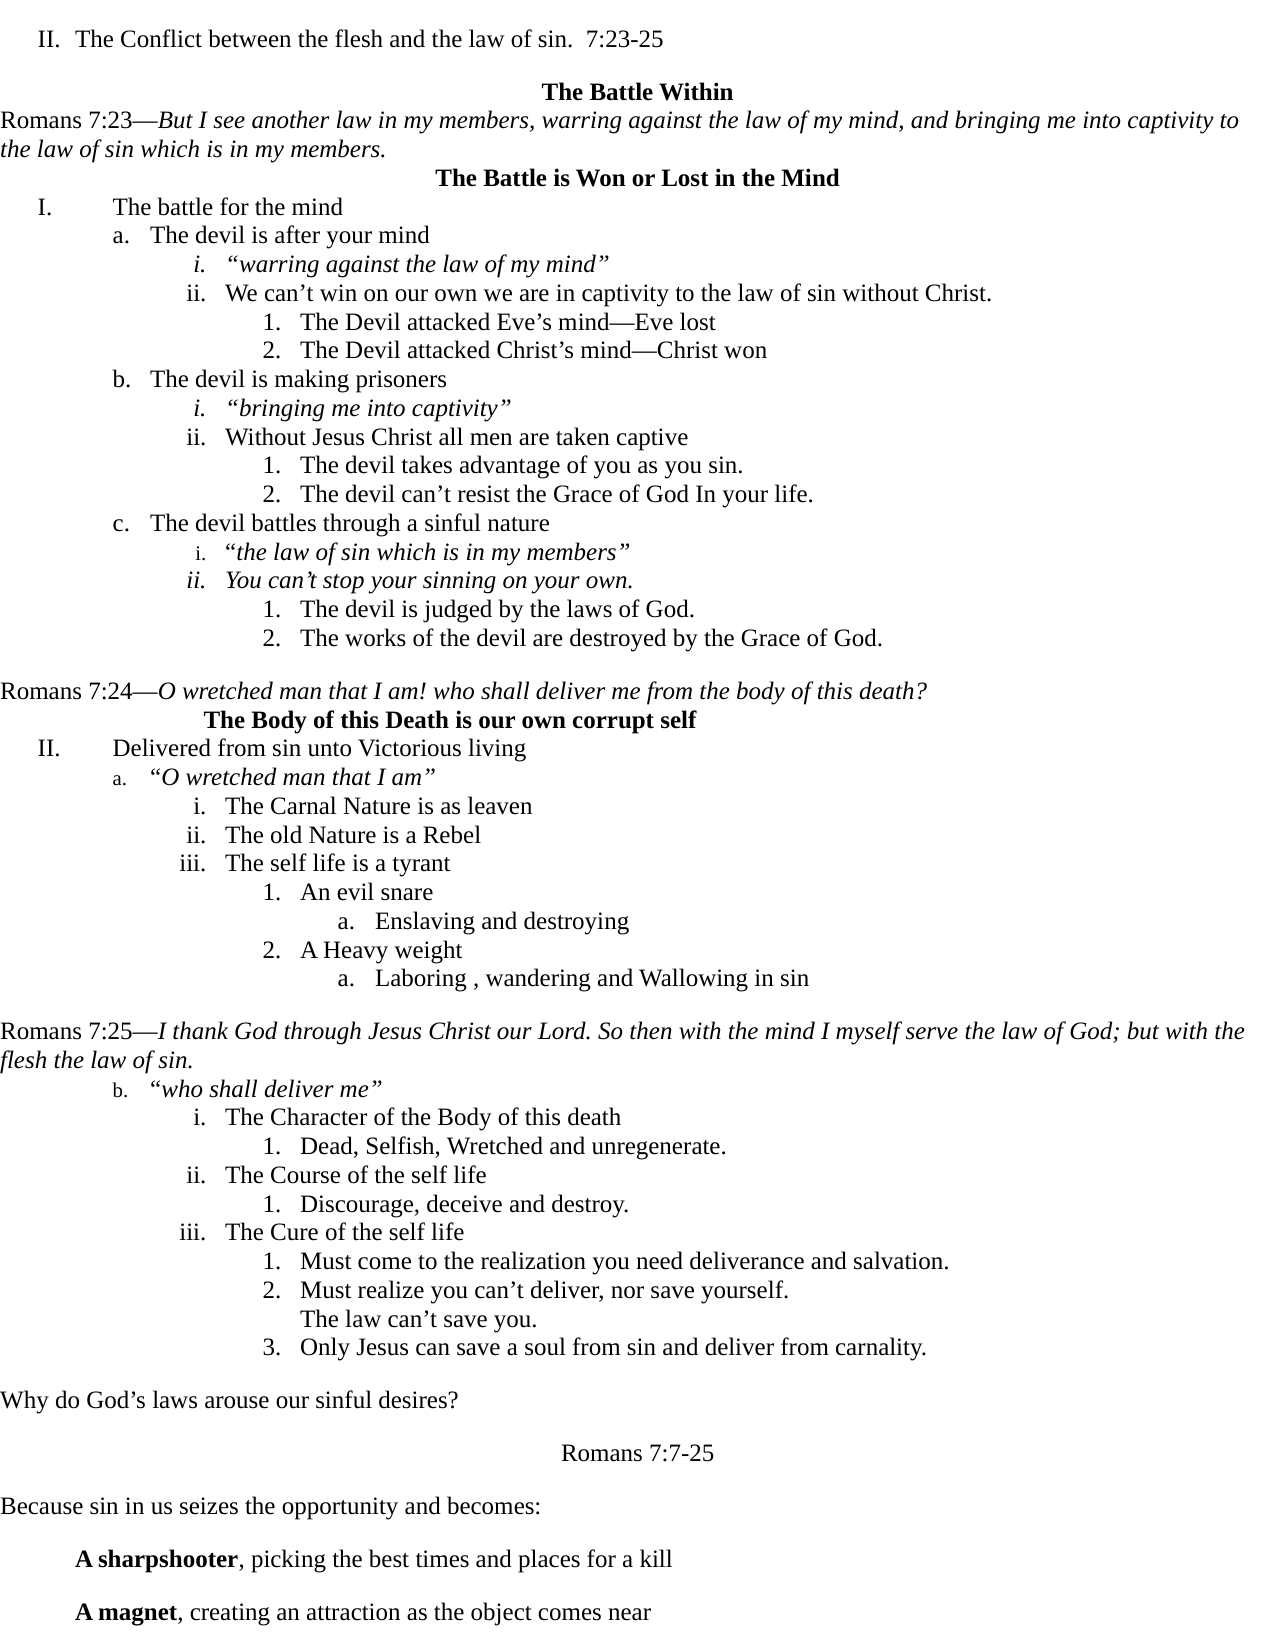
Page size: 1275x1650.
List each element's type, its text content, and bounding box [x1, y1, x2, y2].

text Why do God’s laws arouse our sinful desires? [0, 1385, 1275, 1414]
list Dead, Selfish, Wretched and unregenerate. [262, 1131, 1275, 1160]
text Romans 7:24—O wretched man that I am! who shall deliver me from the body of this death? [0, 676, 1275, 705]
list “bringing me into captivity” [206, 393, 1275, 422]
text The Battle Within [0, 77, 1275, 106]
list The works of the devil are destroyed by the Grace of God. [262, 623, 1275, 652]
list “who shall deliver me” [112, 1074, 1275, 1102]
list Enslaving and destroying [337, 906, 1275, 935]
list An evil snare [262, 877, 1275, 906]
list A Heavy weight [262, 935, 1275, 963]
list The devil is after your mind [112, 221, 1275, 249]
list The devil battles through a sinful nature [112, 508, 1275, 537]
list The devil takes advantage of you as you sin. [262, 451, 1275, 479]
list “warring against the law of my mind” [206, 249, 1275, 278]
list The devil can’t resist the Grace of God In your life. [262, 479, 1275, 508]
text Because sin in us seizes the opportunity and becomes: [0, 1491, 1275, 1520]
list Laboring , wandering and Wallowing in sin [337, 963, 1275, 992]
list The devil is making prisoners [112, 364, 1275, 393]
list The Conflict between the flesh and the law of sin. 7:23-25 [37, 24, 1275, 53]
text The Battle is Won or Lost in the Mind [0, 163, 1275, 192]
list The Character of the Body of this death [206, 1102, 1275, 1131]
list The devil is judged by the laws of God. [262, 594, 1275, 623]
list You can’t stop your sinning on your own. [206, 566, 1275, 594]
list The Devil attacked Christ’s mind—Christ won [262, 336, 1275, 364]
text Romans 7:23—But I see another law in my members, warring against the law of my mind, and bringing me into captivity to the law of sin which is in my members. [0, 106, 1275, 163]
list Discourage, deceive and destroy. [262, 1189, 1275, 1217]
list The old Nature is a Rebel [206, 820, 1275, 848]
list Without Jesus Christ all men are taken captive [206, 422, 1275, 451]
list “the law of sin which is in my members” [206, 537, 1275, 566]
list The Devil attacked Eve’s mind—Eve lost [262, 307, 1275, 336]
text A magnet, creating an attraction as the object comes near [0, 1597, 1275, 1625]
list The Cure of the self life [206, 1217, 1275, 1246]
list Only Jesus can save a soul from sin and deliver from carnality. [262, 1332, 1275, 1361]
list Must realize you can’t deliver, nor save yourself. [262, 1275, 1275, 1304]
list Delivered from sin unto Victorious living [37, 733, 1275, 762]
text Romans 7:7-25 [0, 1438, 1275, 1467]
list Must come to the realization you need deliverance and salvation. [262, 1246, 1275, 1275]
text The law can’t save you. [300, 1304, 1275, 1332]
list The battle for the mind [37, 192, 1275, 221]
list The Course of the self life [206, 1160, 1275, 1189]
list We can’t win on our own we are in captivity to the law of sin without Christ. [206, 278, 1275, 307]
text Romans 7:25—I thank God through Jesus Christ our Lord. So then with the mind I myself serve the law of God; but with the flesh the law of sin. [0, 1016, 1275, 1074]
list The Carnal Nature is as leaven [206, 791, 1275, 820]
text The Body of this Death is our own corrupt self [0, 705, 1275, 733]
list The self life is a tyrant [206, 848, 1275, 877]
list “O wretched man that I am” [112, 762, 1275, 791]
text A sharpshooter, picking the best times and places for a kill [0, 1544, 1275, 1572]
